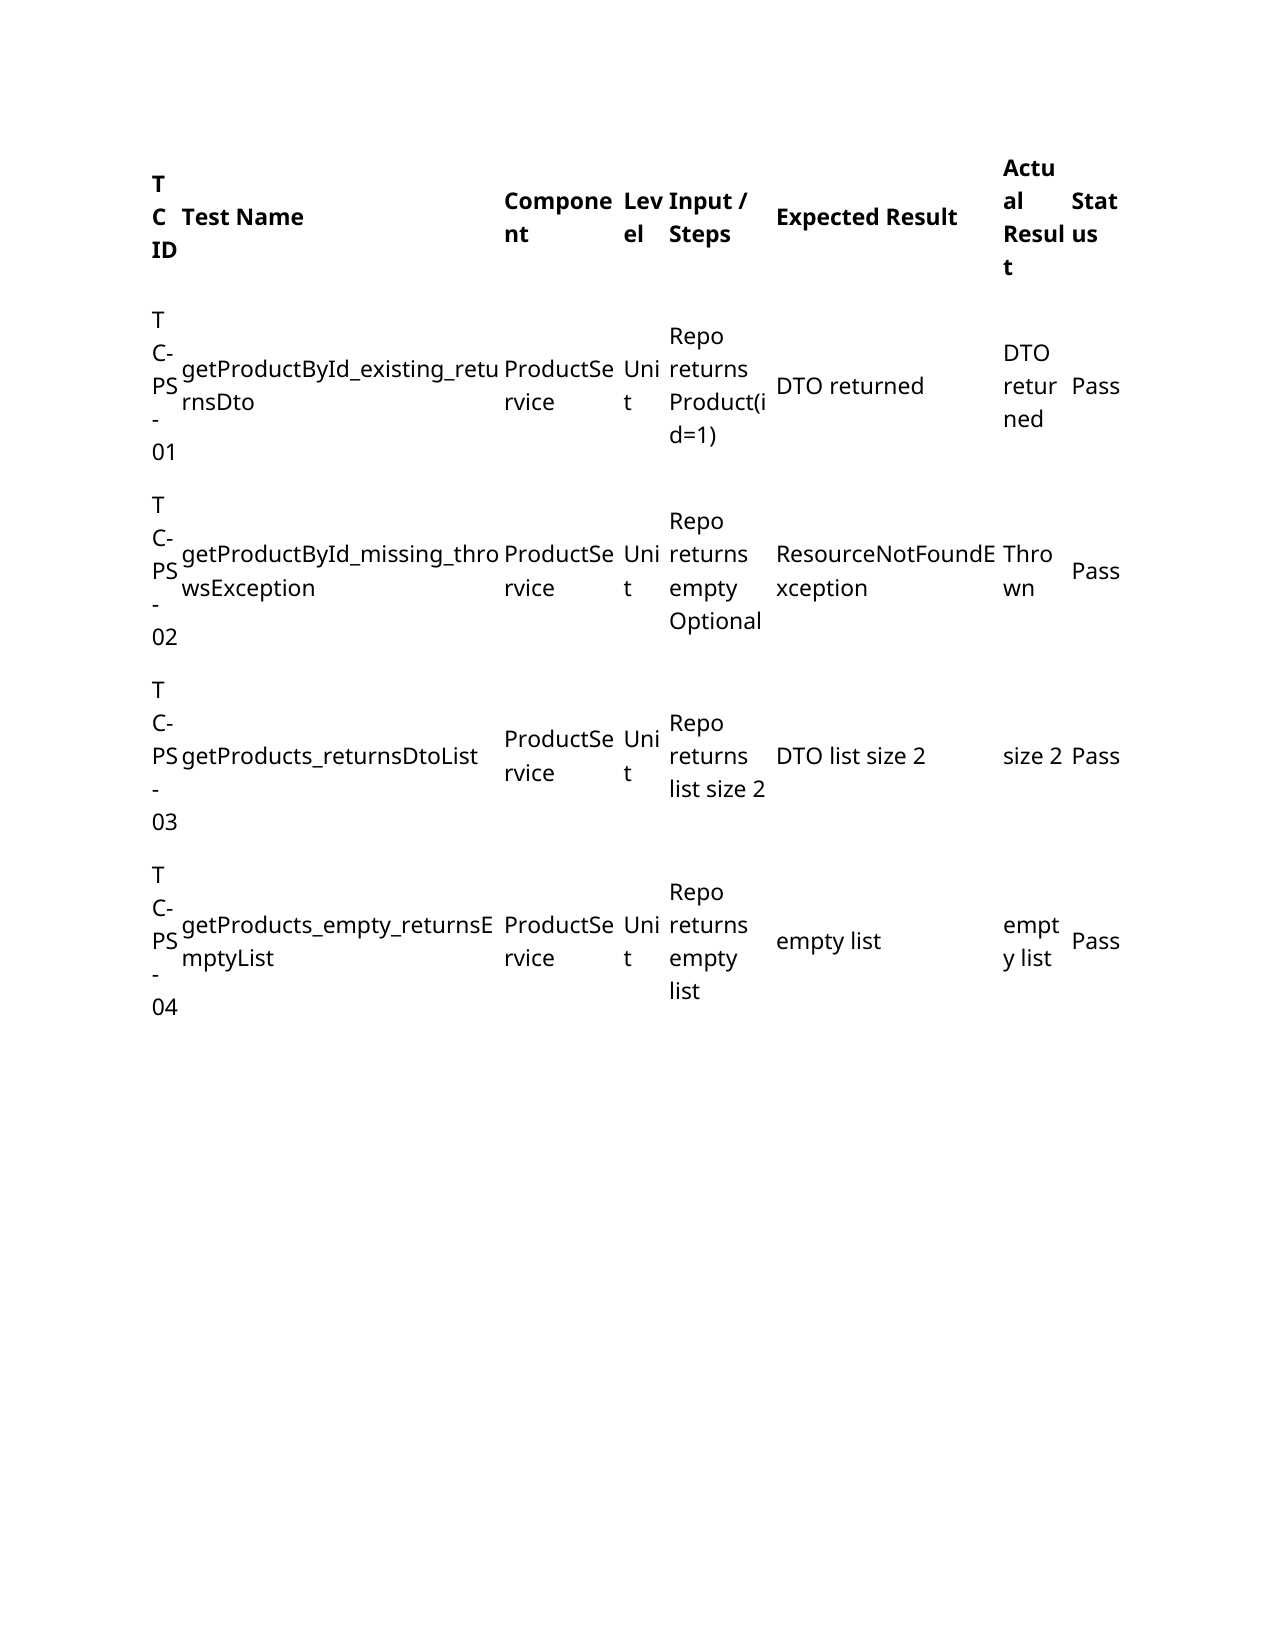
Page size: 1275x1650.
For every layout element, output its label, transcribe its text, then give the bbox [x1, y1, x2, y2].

table_cell ProductService [503, 302, 622, 487]
table_header TC ID [150, 150, 180, 302]
table_cell Pass [1070, 487, 1125, 672]
table_cell empty list [1001, 857, 1070, 1042]
table_cell Unit [622, 487, 667, 672]
table_cell DTO returned [1001, 302, 1070, 487]
table_cell ProductService [503, 672, 622, 857]
table_header Actual Result [1001, 150, 1070, 302]
table_cell Pass [1070, 672, 1125, 857]
table_cell empty list [774, 857, 1001, 1042]
table_header Input / Steps [668, 150, 774, 302]
table_cell DTO returned [774, 302, 1001, 487]
table_cell TC-PS-01 [150, 302, 180, 487]
table_cell TC-PS-04 [150, 857, 180, 1042]
table_cell Repo returns Product(id=1) [668, 302, 774, 487]
table_header Level [622, 150, 667, 302]
table_header Test Name [180, 150, 502, 302]
table_cell ResourceNotFoundException [774, 487, 1001, 672]
table_header Component [503, 150, 622, 302]
table_cell Unit [622, 302, 667, 487]
table_cell TC-PS-02 [150, 487, 180, 672]
table_cell getProducts_returnsDtoList [180, 672, 502, 857]
table_cell TC-PS-03 [150, 672, 180, 857]
table_cell Repo returns list size 2 [668, 672, 774, 857]
table_cell getProductById_existing_returnsDto [180, 302, 502, 487]
table_cell Unit [622, 672, 667, 857]
table_cell Repo returns empty Optional [668, 487, 774, 672]
table_cell Thrown [1001, 487, 1070, 672]
table_cell ProductService [503, 487, 622, 672]
table_cell Pass [1070, 857, 1125, 1042]
table_cell getProducts_empty_returnsEmptyList [180, 857, 502, 1042]
table_cell getProductById_missing_throwsException [180, 487, 502, 672]
table_cell Unit [622, 857, 667, 1042]
table_cell Repo returns empty list [668, 857, 774, 1042]
table_cell ProductService [503, 857, 622, 1042]
table_cell Pass [1070, 302, 1125, 487]
table_cell size 2 [1001, 672, 1070, 857]
table_header Expected Result [774, 150, 1001, 302]
table_header Status [1070, 150, 1125, 302]
table_cell DTO list size 2 [774, 672, 1001, 857]
